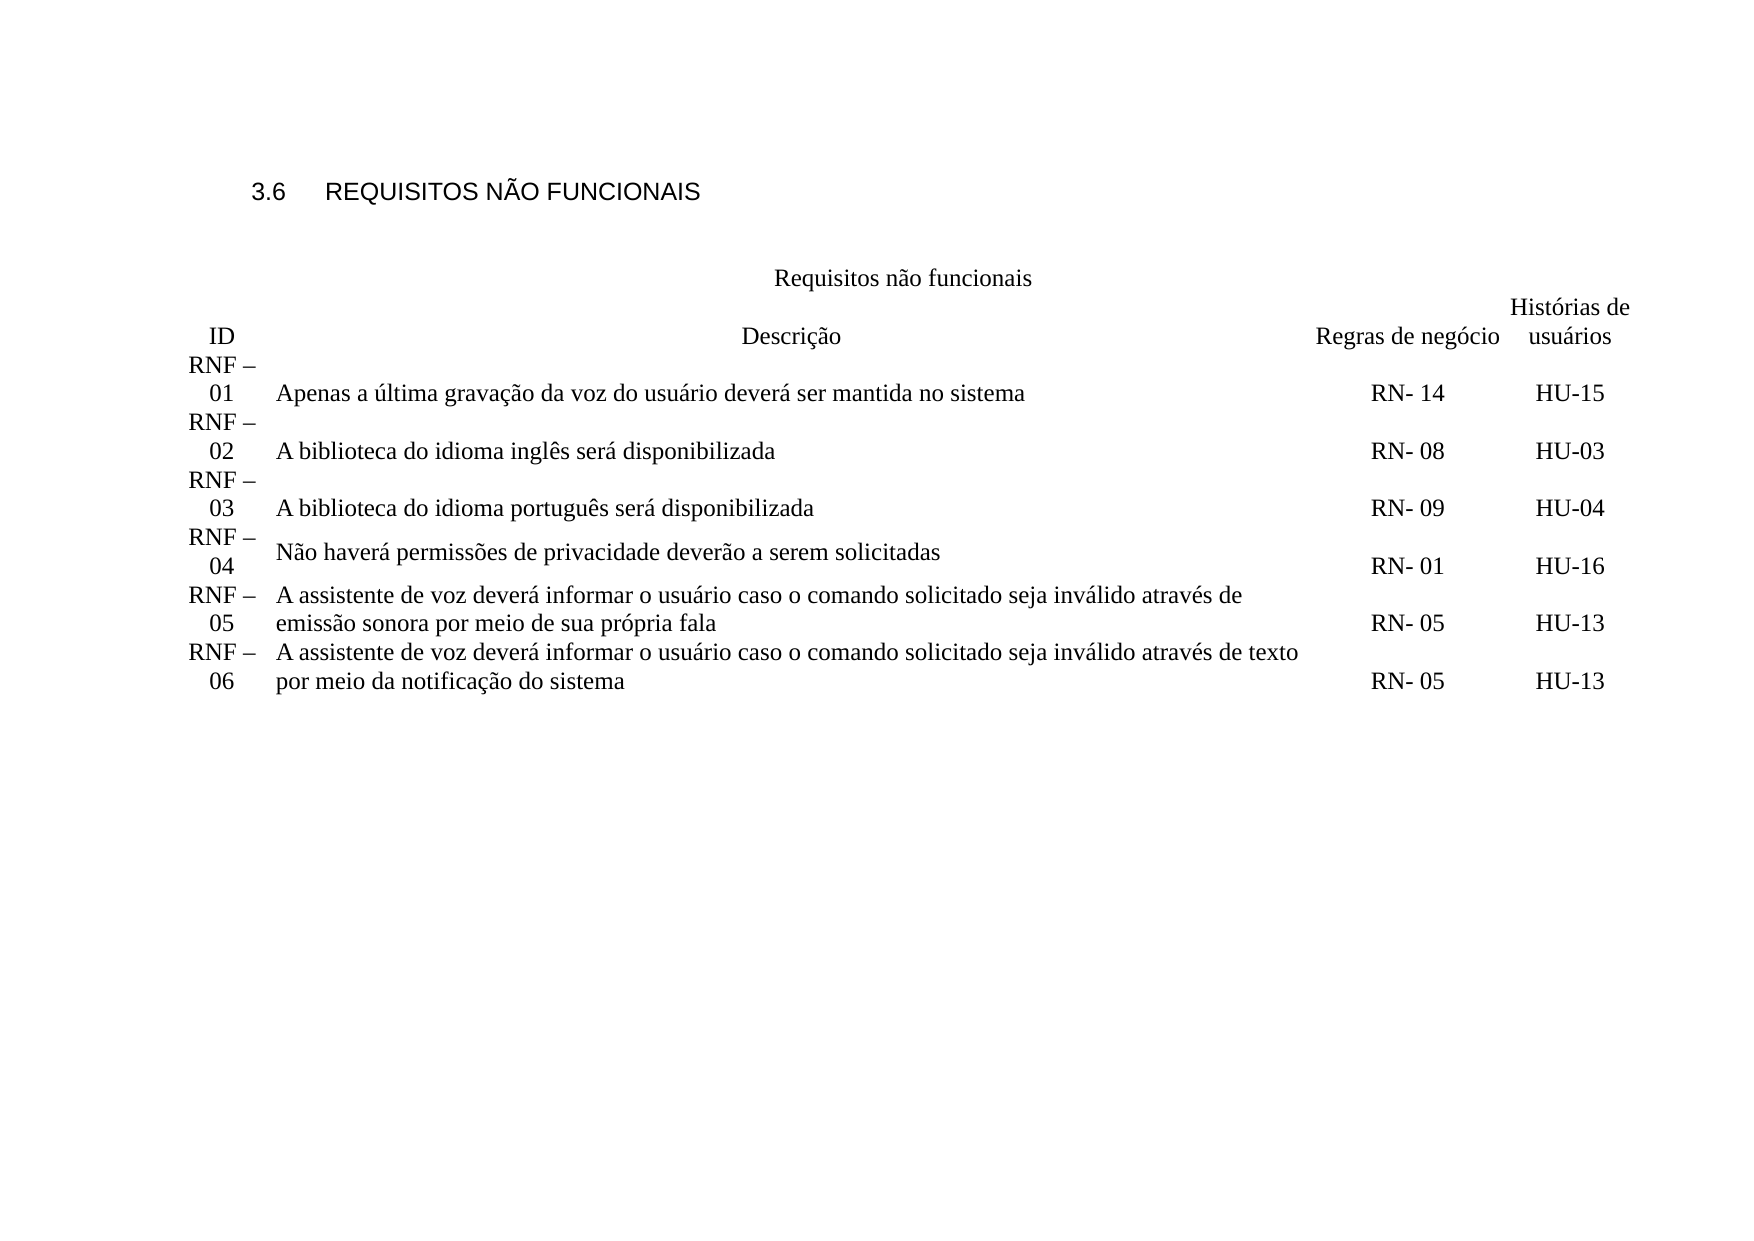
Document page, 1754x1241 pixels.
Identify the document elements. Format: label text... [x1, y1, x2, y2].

table_cell RN- 08 [1310, 407, 1505, 465]
table_cell ID [171, 292, 272, 350]
subtitle Requisitos não funcionais [177, 177, 1636, 206]
table_cell A assistente de voz deverá informar o usuário caso o comando solicitado seja inválido através de emissão sonora por meio de sua própria fala [273, 580, 1310, 637]
table_cell HU-15 [1505, 350, 1635, 407]
table_cell RN- 05 [1310, 637, 1505, 695]
table_cell RN- 05 [1310, 580, 1505, 637]
table_cell Descrição [273, 292, 1310, 350]
table_cell Regras de negócio [1310, 292, 1505, 350]
table_cell RN- 14 [1310, 350, 1505, 407]
table_cell HU-13 [1505, 580, 1635, 637]
table_cell Apenas a última gravação da voz do usuário deverá ser mantida no sistema [273, 350, 1310, 407]
table_cell HU-13 [1505, 637, 1635, 695]
table_cell RNF – 01 [171, 350, 272, 407]
table_cell RN- 01 [1310, 522, 1505, 580]
table_cell RN- 09 [1310, 465, 1505, 522]
table_cell RNF – 04 [171, 522, 272, 580]
table_cell RNF – 05 [171, 580, 272, 637]
table_cell A biblioteca do idioma inglês será disponibilizada [273, 407, 1310, 465]
table_cell RNF – 03 [171, 465, 272, 522]
table_cell HU-03 [1505, 407, 1635, 465]
table_cell RNF – 06 [171, 637, 272, 695]
table_cell RNF – 02 [171, 407, 272, 465]
table_cell Histórias de usuários [1505, 292, 1635, 350]
table_header Requisitos não funcionais [171, 264, 1635, 292]
table_cell Não haverá permissões de privacidade deverão a serem solicitadas [273, 522, 1310, 580]
table_cell A assistente de voz deverá informar o usuário caso o comando solicitado seja inválido através de texto por meio da notificação do sistema [273, 637, 1310, 695]
table_cell HU-04 [1505, 465, 1635, 522]
table_cell HU-16 [1505, 522, 1635, 580]
table_cell A biblioteca do idioma português será disponibilizada [273, 465, 1310, 522]
